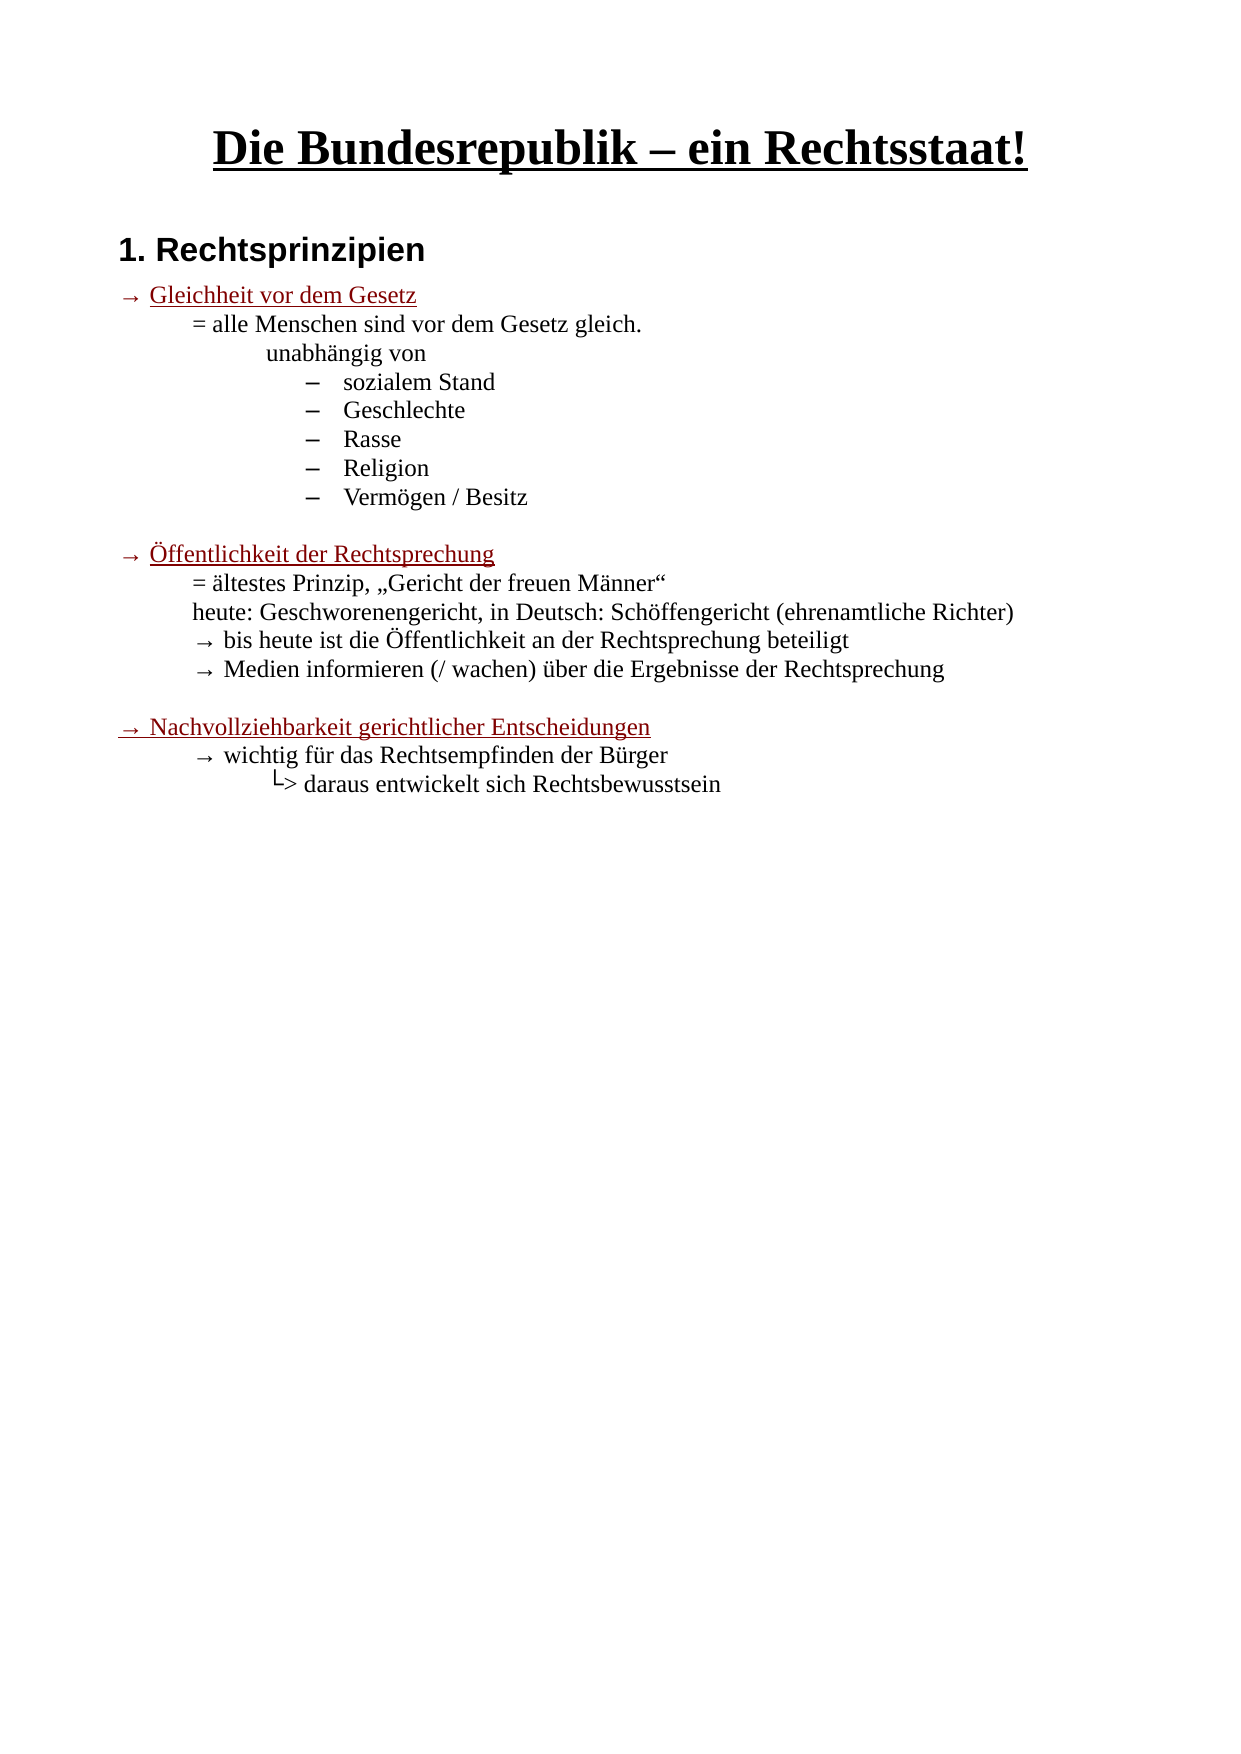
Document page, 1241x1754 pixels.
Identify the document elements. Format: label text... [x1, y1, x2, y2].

text → Gleichheit vor dem Gesetz [118, 281, 1122, 309]
list Geschlechte [306, 396, 1122, 424]
text = ältestes Prinzip, „Gericht der freuen Männer“ [118, 568, 1122, 597]
text Die Bundesrepublik – ein Rechtsstaat! [118, 118, 1122, 176]
text = alle Menschen sind vor dem Gesetz gleich. [118, 309, 1122, 338]
text → Nachvollziehbarkeit gerichtlicher Entscheidungen [118, 712, 1122, 741]
list Religion [306, 453, 1122, 482]
text → bis heute ist die Öffentlichkeit an der Rechtsprechung beteiligt [118, 626, 1122, 654]
subtitle 1. Rechtsprinzipien [118, 229, 1122, 268]
list Vermögen / Besitz [306, 482, 1122, 511]
text → wichtig für das Rechtsempfinden der Bürger [118, 741, 1122, 769]
list Rasse [306, 424, 1122, 453]
text └> daraus entwickelt sich Rechtsbewusstsein [118, 769, 1122, 798]
list sozialem Stand [306, 367, 1122, 396]
text → Medien informieren (/ wachen) über die Ergebnisse der Rechtsprechung [118, 654, 1122, 683]
text → Öffentlichkeit der Rechtsprechung [118, 539, 1122, 568]
text unabhängig von [118, 338, 1122, 367]
text heute: Geschworenengericht, in Deutsch: Schöffengericht (ehrenamtliche Richter) [118, 597, 1122, 626]
